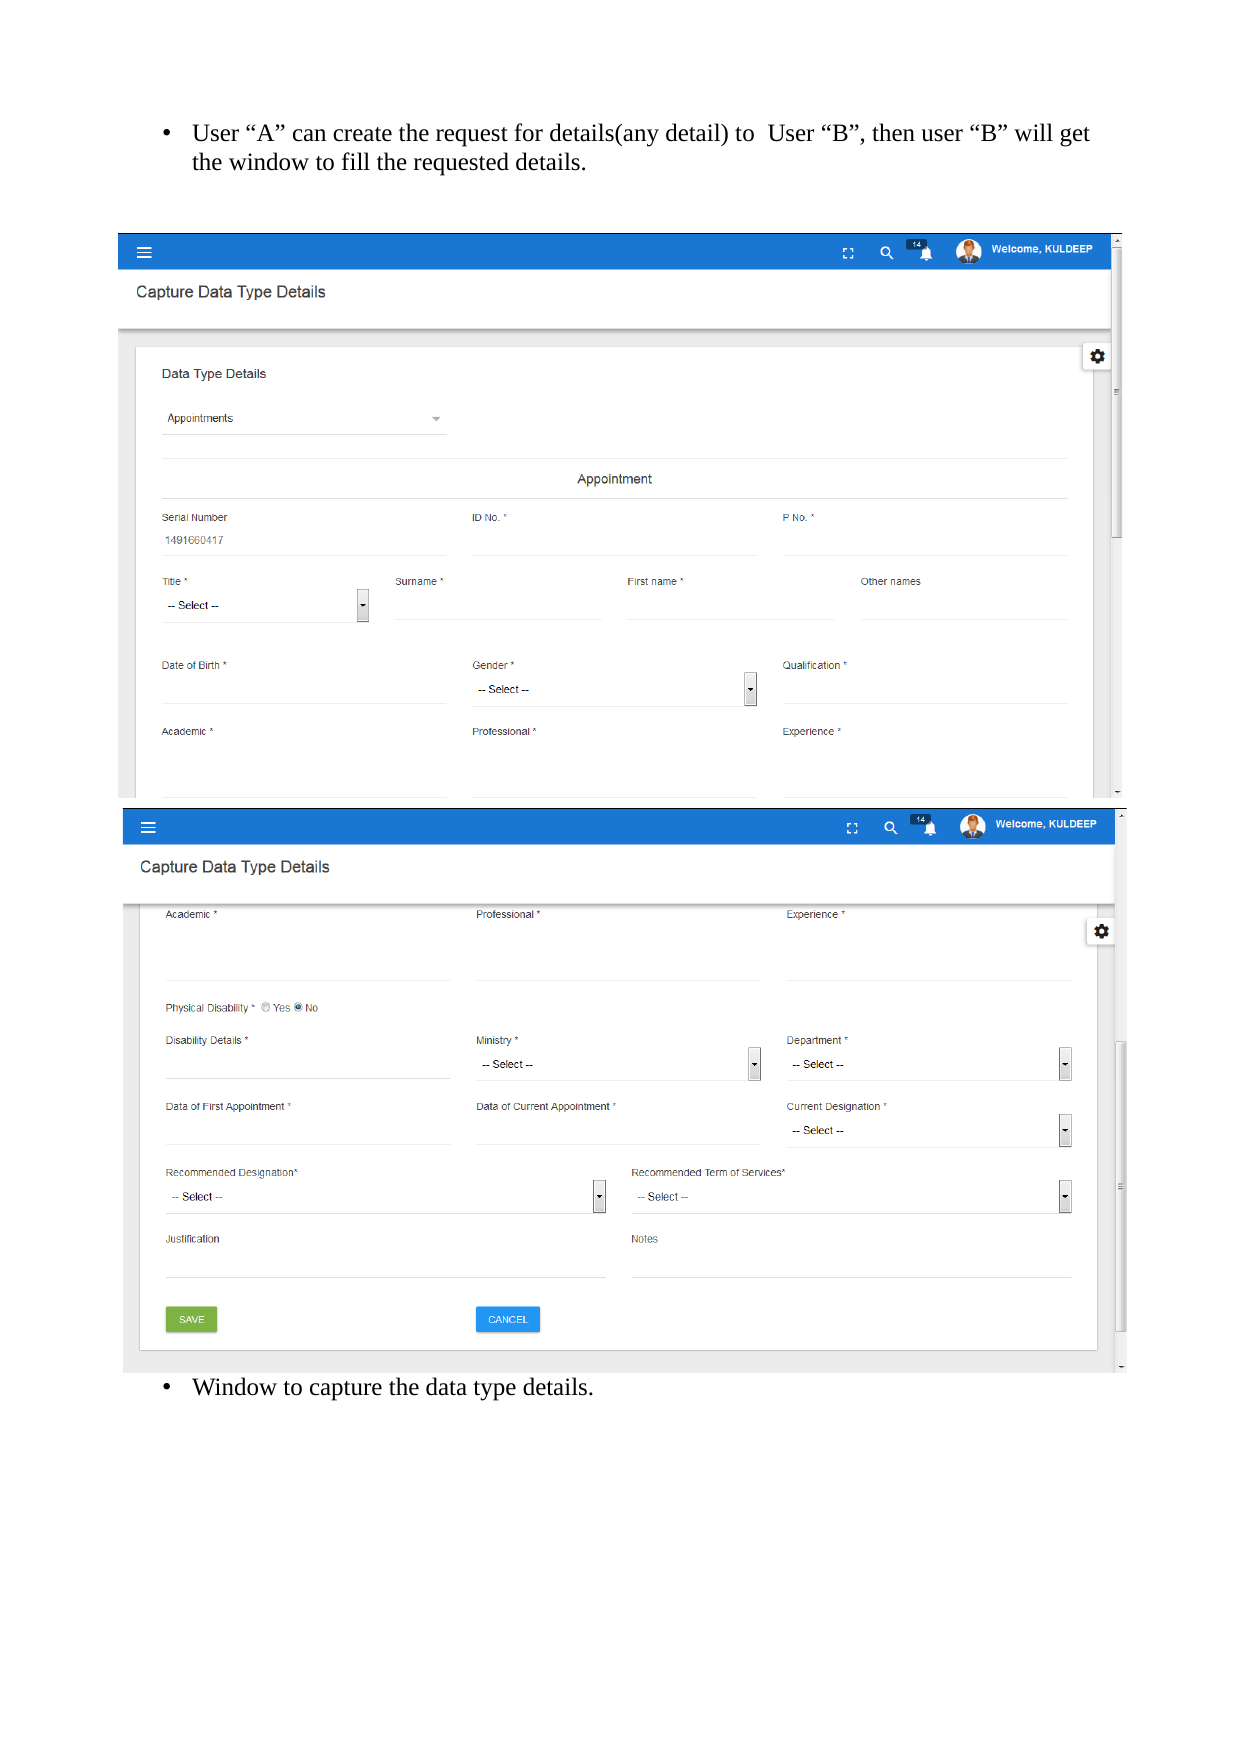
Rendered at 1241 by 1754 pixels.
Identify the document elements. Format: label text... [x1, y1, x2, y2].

list Window to capture the data type details. [162, 1373, 1122, 1401]
list [162, 798, 1122, 808]
picture [122, 808, 1127, 1373]
picture [118, 233, 1123, 798]
list User “A” can create the request for details(any detail) to User “B”, then user “B” will get the window to fill the requested details. [162, 118, 1122, 176]
